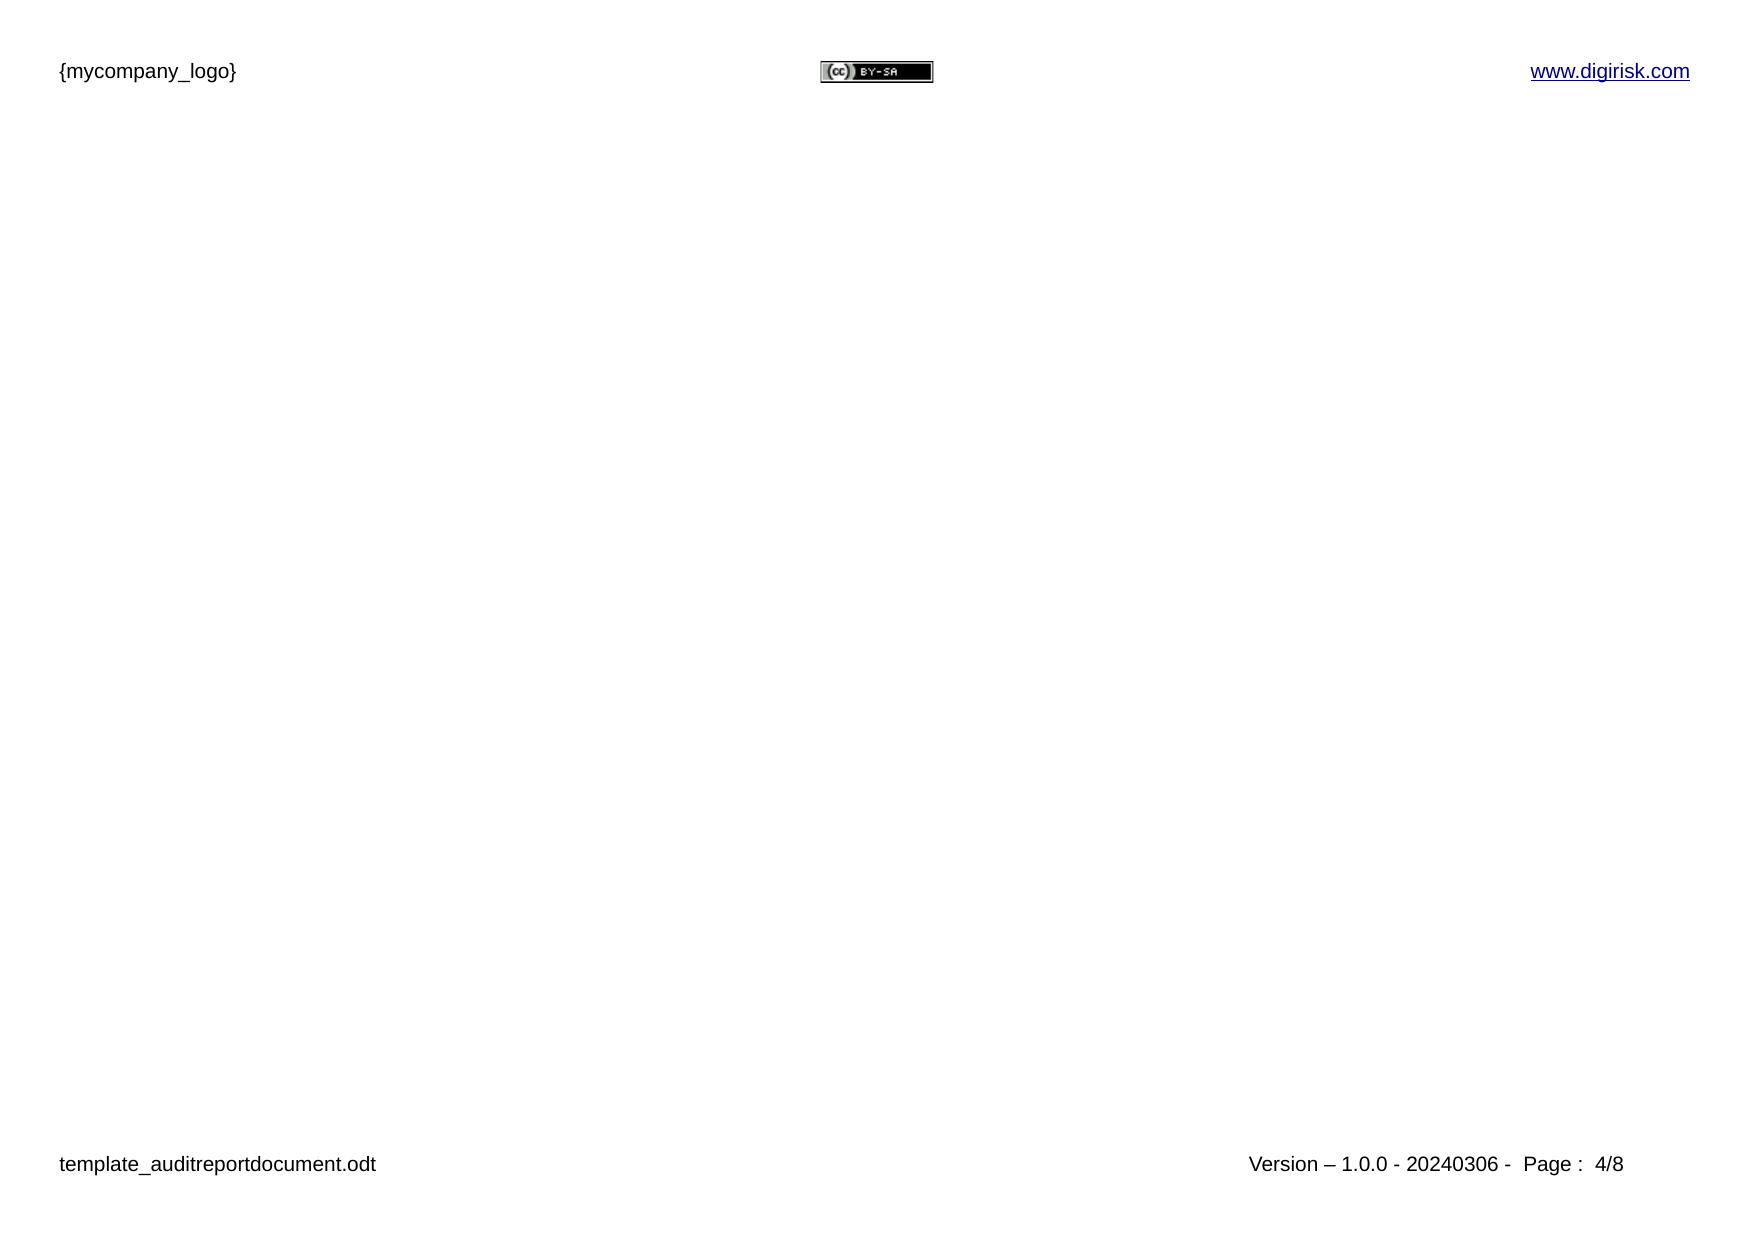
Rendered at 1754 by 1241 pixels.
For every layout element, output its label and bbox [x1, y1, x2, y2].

picture [820, 61, 934, 83]
